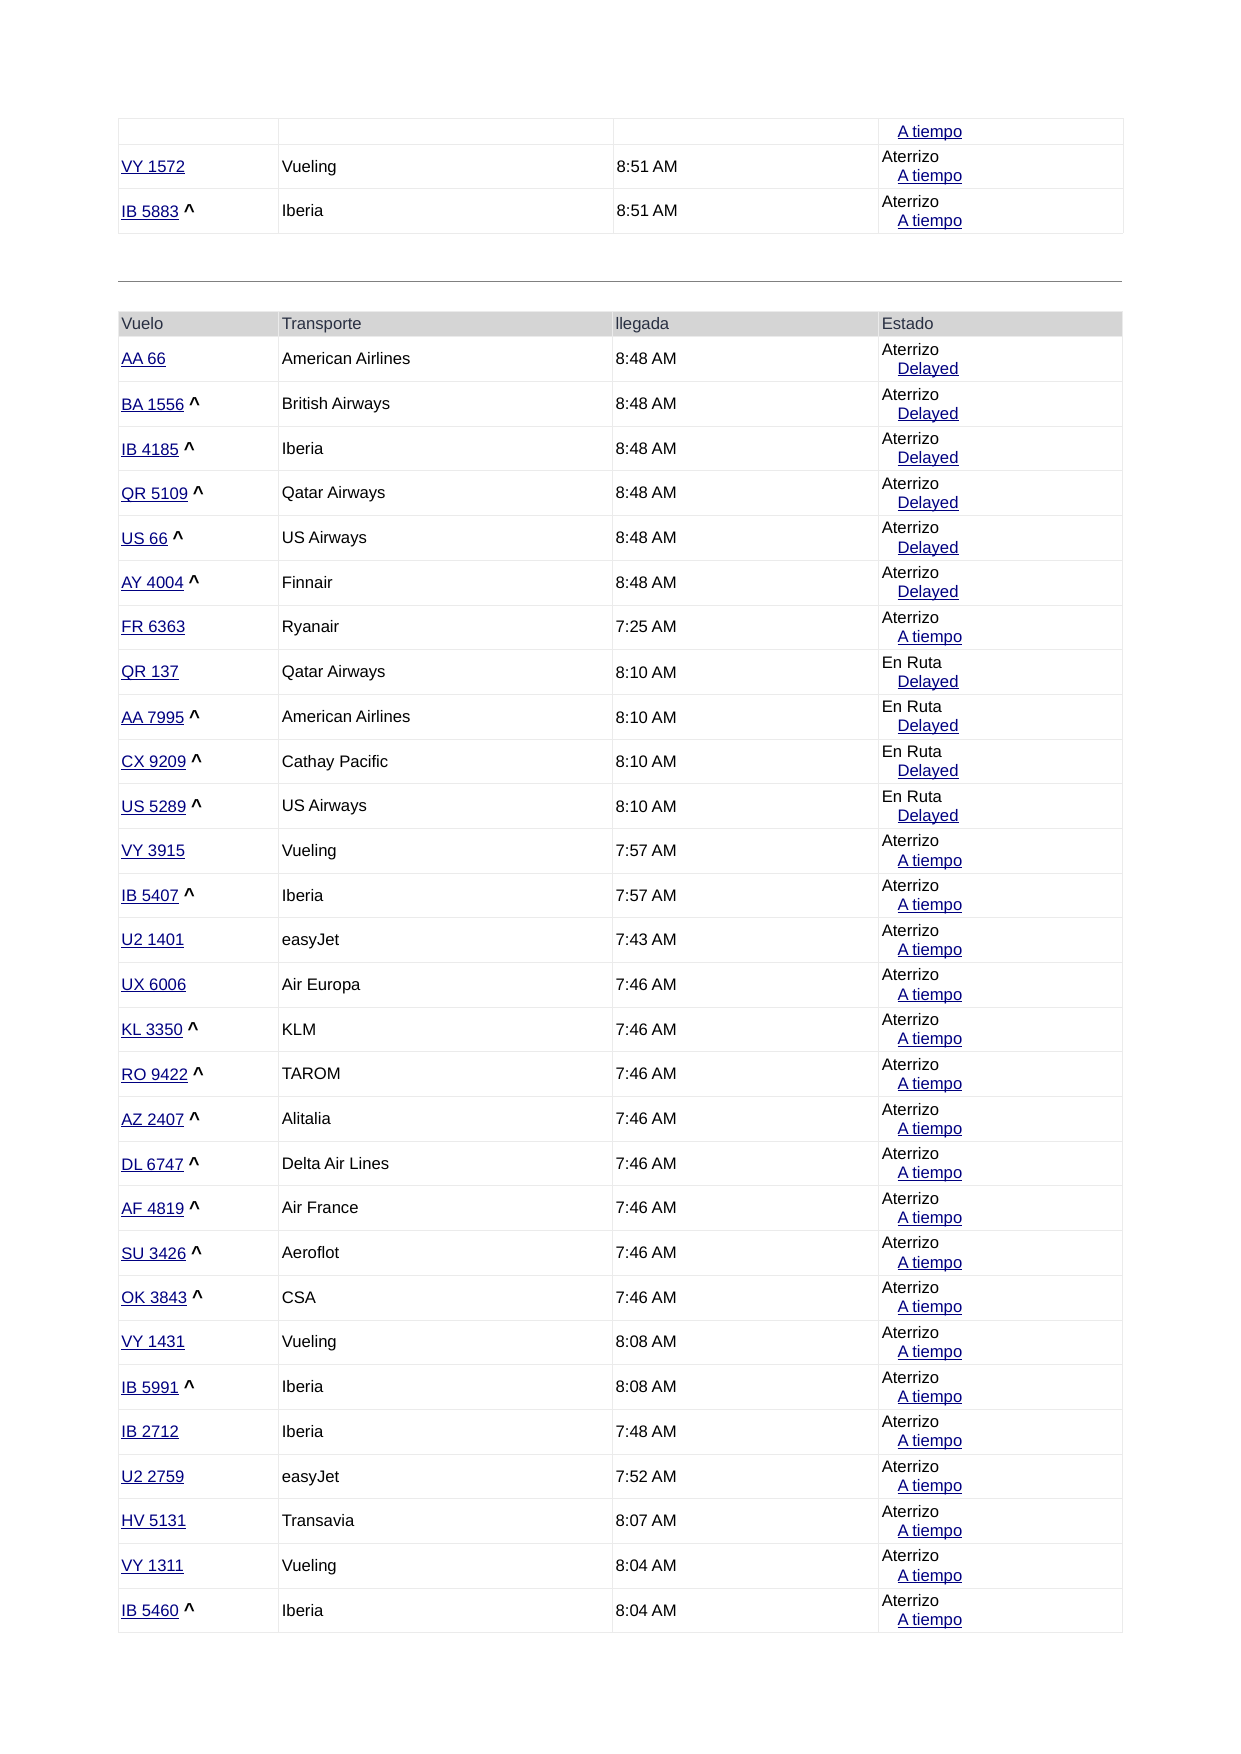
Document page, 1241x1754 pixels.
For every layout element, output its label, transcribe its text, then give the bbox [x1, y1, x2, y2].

table_cell American Airlines [279, 337, 612, 381]
table_cell DL 6747 ^ [119, 1142, 278, 1185]
table_cell easyJet [279, 918, 612, 962]
table_cell Delta Air Lines [279, 1142, 612, 1185]
table_cell Aeroflot [279, 1231, 612, 1275]
table_cell 8:04 AM [613, 1544, 878, 1588]
table_cell U2 1401 [119, 918, 278, 962]
table_cell 8:48 AM [613, 427, 878, 470]
table_cell [119, 119, 278, 144]
table_cell 8:10 AM [613, 784, 878, 828]
table_cell Aterrizo A tiempo [879, 1052, 1122, 1096]
table_cell IB 2712 [119, 1410, 278, 1453]
table_cell 8:51 AM [614, 145, 878, 188]
table_cell Vueling [279, 1544, 612, 1588]
table_cell Qatar Airways [279, 650, 612, 694]
table_cell 7:46 AM [613, 1097, 878, 1141]
table_header Estado [879, 312, 1122, 336]
table_cell Iberia [279, 1410, 612, 1453]
table_cell 7:57 AM [613, 874, 878, 917]
table_cell 7:46 AM [613, 1231, 878, 1275]
table_cell Transavia [279, 1499, 612, 1543]
table_cell Aterrizo A tiempo [879, 1186, 1122, 1230]
table_cell Aterrizo Delayed [879, 471, 1122, 515]
table_cell 7:43 AM [613, 918, 878, 962]
table_cell Finnair [279, 561, 612, 604]
table_cell HV 5131 [119, 1499, 278, 1543]
table_header [118, 262, 1122, 281]
table_cell Aterrizo A tiempo [879, 1544, 1122, 1588]
table_cell Aterrizo A tiempo [879, 1008, 1122, 1051]
table_cell TAROM [279, 1052, 612, 1096]
table_cell Aterrizo A tiempo [879, 918, 1122, 962]
table_cell 7:25 AM [613, 606, 878, 649]
table_cell VY 3915 [119, 829, 278, 873]
table_cell UX 6006 [119, 963, 278, 1007]
table_cell 7:46 AM [613, 1276, 878, 1319]
table_header Transporte [279, 312, 612, 336]
table_cell 8:51 AM [614, 189, 878, 233]
table_header [118, 282, 1122, 311]
table_cell Aterrizo A tiempo [879, 1276, 1122, 1319]
table_cell Aterrizo A tiempo [879, 606, 1122, 649]
table_cell VY 1572 [119, 145, 278, 188]
table_cell Iberia [279, 874, 612, 917]
table_cell 8:04 AM [613, 1589, 878, 1632]
table_cell Vueling [279, 1321, 612, 1364]
table_cell Aterrizo Delayed [879, 382, 1122, 426]
table_cell Aterrizo A tiempo [879, 1589, 1122, 1632]
table_cell AY 4004 ^ [119, 561, 278, 604]
table_header Vuelo [119, 312, 278, 336]
table_cell US Airways [279, 784, 612, 828]
table_cell Aterrizo Delayed [879, 427, 1122, 470]
table_cell Air France [279, 1186, 612, 1230]
table_cell Alitalia [279, 1097, 612, 1141]
table_cell KL 3350 ^ [119, 1008, 278, 1051]
table_cell OK 3843 ^ [119, 1276, 278, 1319]
table_cell 8:08 AM [613, 1365, 878, 1409]
table_cell CSA [279, 1276, 612, 1319]
table_cell 7:46 AM [613, 1142, 878, 1185]
table_cell IB 5991 ^ [119, 1365, 278, 1409]
table_cell VY 1311 [119, 1544, 278, 1588]
table_cell Air Europa [279, 963, 612, 1007]
table_cell Aterrizo A tiempo [879, 1455, 1122, 1498]
table_cell En Ruta Delayed [879, 650, 1122, 694]
table_cell AA 7995 ^ [119, 695, 278, 738]
table_cell Aterrizo A tiempo [879, 1321, 1122, 1364]
table_cell Iberia [279, 1365, 612, 1409]
table_cell Vueling [279, 145, 613, 188]
table_cell IB 5460 ^ [119, 1589, 278, 1632]
table_cell BA 1556 ^ [119, 382, 278, 426]
table_cell British Airways [279, 382, 612, 426]
table_header llegada [613, 312, 878, 336]
table_cell Ryanair [279, 606, 612, 649]
table_cell Aterrizo A tiempo [879, 1410, 1122, 1453]
table_cell Aterrizo A tiempo [879, 1231, 1122, 1275]
table_cell QR 137 [119, 650, 278, 694]
table_cell A tiempo [879, 119, 1123, 144]
table_cell 7:57 AM [613, 829, 878, 873]
table_cell Aterrizo A tiempo [879, 829, 1122, 873]
table_cell Aterrizo A tiempo [879, 874, 1122, 917]
table_cell 7:46 AM [613, 1052, 878, 1096]
table_cell Aterrizo Delayed [879, 337, 1122, 381]
table_cell IB 4185 ^ [119, 427, 278, 470]
table_cell SU 3426 ^ [119, 1231, 278, 1275]
table_cell AF 4819 ^ [119, 1186, 278, 1230]
table_cell 8:10 AM [613, 740, 878, 783]
table_cell 8:10 AM [613, 695, 878, 738]
table_cell American Airlines [279, 695, 612, 738]
table_cell AZ 2407 ^ [119, 1097, 278, 1141]
table_cell AA 66 [119, 337, 278, 381]
table_cell Aterrizo Delayed [879, 516, 1122, 560]
table_cell 8:08 AM [613, 1321, 878, 1364]
table_cell Iberia [279, 1589, 612, 1632]
table_cell 8:48 AM [613, 471, 878, 515]
table_cell Cathay Pacific [279, 740, 612, 783]
table_cell 8:48 AM [613, 382, 878, 426]
table_cell 8:48 AM [613, 337, 878, 381]
table_cell Vueling [279, 829, 612, 873]
table_cell 7:46 AM [613, 1186, 878, 1230]
table_cell VY 1431 [119, 1321, 278, 1364]
table_cell KLM [279, 1008, 612, 1051]
table_cell Aterrizo A tiempo [879, 963, 1122, 1007]
table_cell Qatar Airways [279, 471, 612, 515]
table_cell Aterrizo A tiempo [879, 1499, 1122, 1543]
table_cell U2 2759 [119, 1455, 278, 1498]
table_cell 8:10 AM [613, 650, 878, 694]
table_cell Aterrizo A tiempo [879, 1365, 1122, 1409]
table_cell [279, 119, 613, 144]
table_cell Aterrizo Delayed [879, 561, 1122, 604]
table_cell 8:48 AM [613, 561, 878, 604]
table_cell [614, 119, 878, 144]
table_cell RO 9422 ^ [119, 1052, 278, 1096]
table_cell 7:46 AM [613, 963, 878, 1007]
table_cell Iberia [279, 427, 612, 470]
table_cell 8:07 AM [613, 1499, 878, 1543]
table_cell QR 5109 ^ [119, 471, 278, 515]
table_cell 8:48 AM [613, 516, 878, 560]
table_cell IB 5883 ^ [119, 189, 278, 233]
table_cell FR 6363 [119, 606, 278, 649]
table_cell En Ruta Delayed [879, 784, 1122, 828]
table_cell US 66 ^ [119, 516, 278, 560]
table_cell US 5289 ^ [119, 784, 278, 828]
table_cell 7:52 AM [613, 1455, 878, 1498]
table_cell IB 5407 ^ [119, 874, 278, 917]
table_cell easyJet [279, 1455, 612, 1498]
table_cell Iberia [279, 189, 613, 233]
table_cell CX 9209 ^ [119, 740, 278, 783]
table_cell Aterrizo A tiempo [879, 145, 1123, 188]
table_cell En Ruta Delayed [879, 740, 1122, 783]
table_cell Aterrizo A tiempo [879, 1097, 1122, 1141]
table_cell US Airways [279, 516, 612, 560]
table_cell 7:46 AM [613, 1008, 878, 1051]
table_cell En Ruta Delayed [879, 695, 1122, 738]
table_cell Aterrizo A tiempo [879, 189, 1123, 233]
table_cell 7:48 AM [613, 1410, 878, 1453]
table_cell Aterrizo A tiempo [879, 1142, 1122, 1185]
